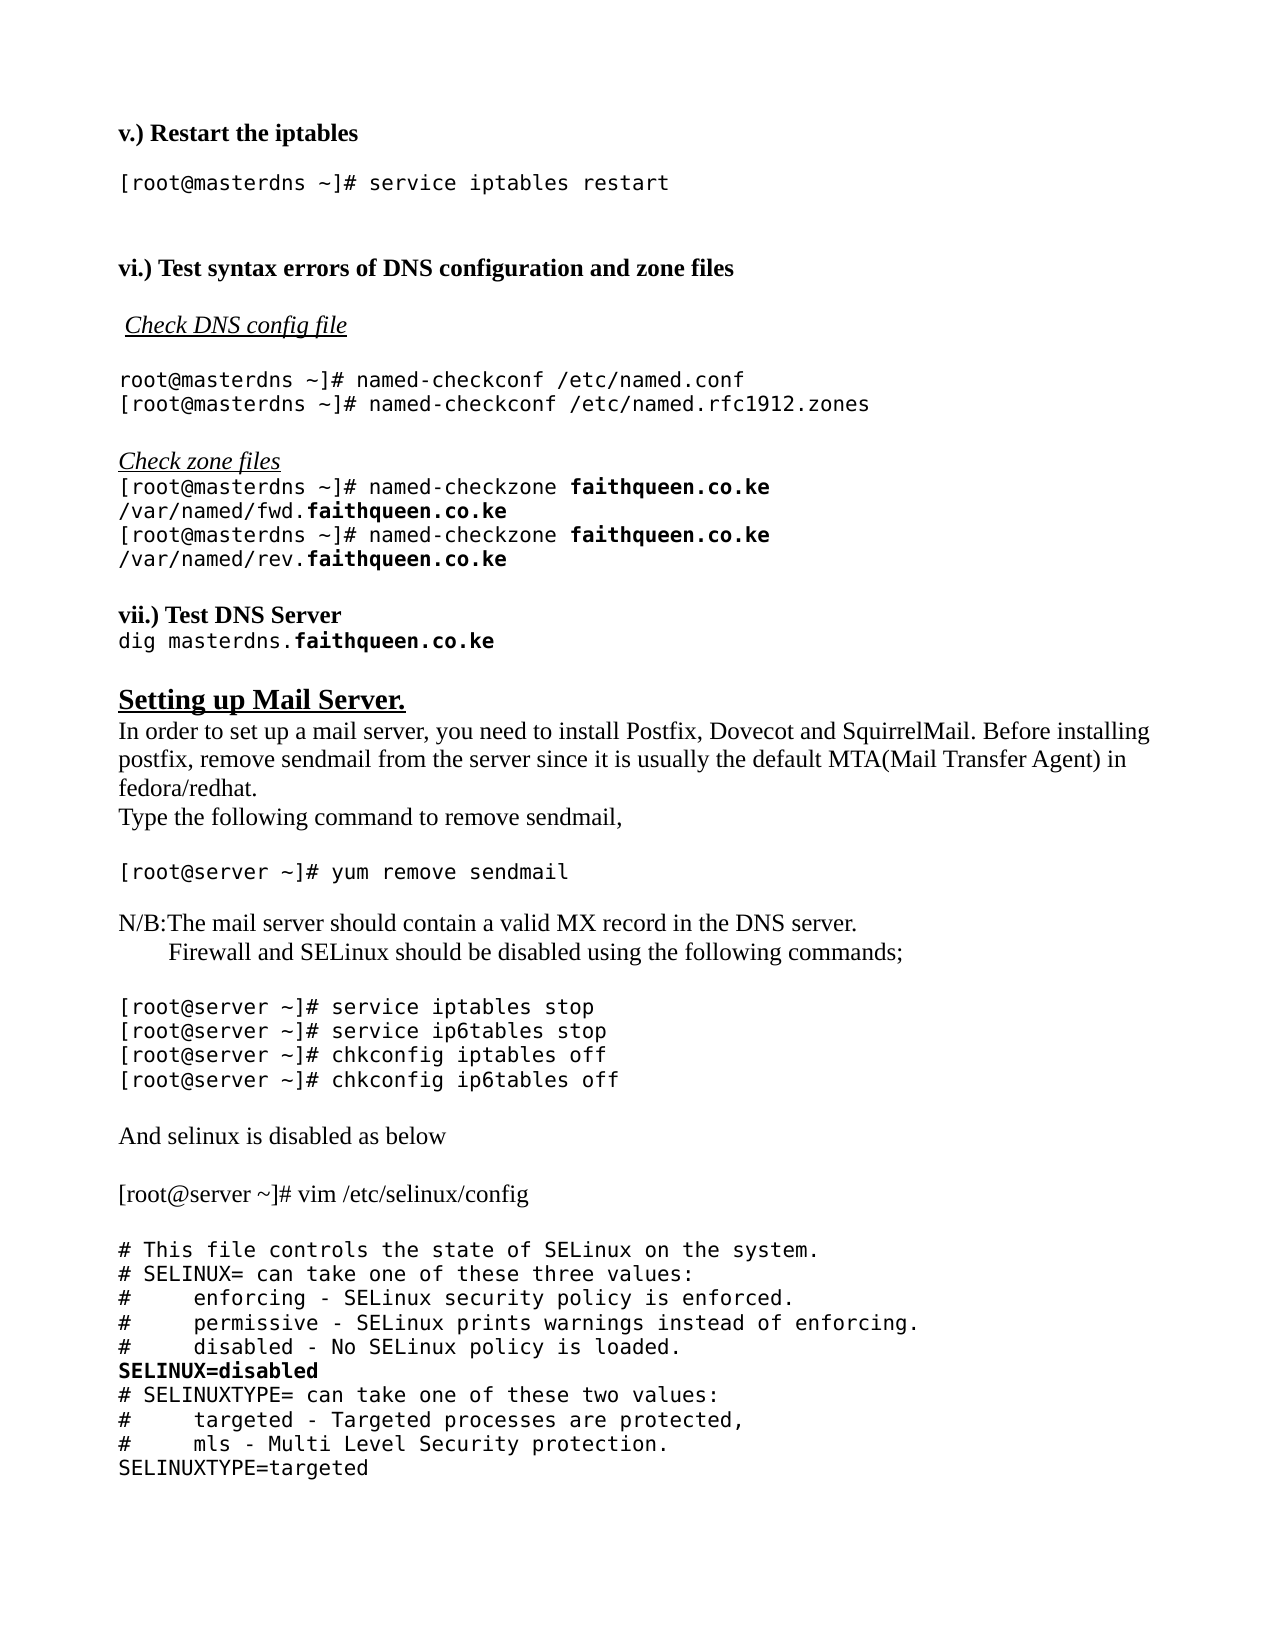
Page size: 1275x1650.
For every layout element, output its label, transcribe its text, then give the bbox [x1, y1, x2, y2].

text # SELINUX= can take one of these three values: [118, 1262, 1157, 1286]
text # targeted - Targeted processes are protected, [118, 1408, 1157, 1432]
text SELINUX=disabled [118, 1359, 1157, 1383]
text # enforcing - SELinux security policy is enforced. [118, 1286, 1157, 1311]
text vi.) Test syntax errors of DNS configuration and zone files [118, 253, 1157, 282]
text v.) Restart the iptables [118, 118, 1157, 147]
text # SELINUXTYPE= can take one of these two values: [118, 1383, 1157, 1408]
text Check DNS config file [118, 310, 1157, 339]
text [root@masterdns ~]# named-checkzone faithqueen.co.ke /var/named/rev.faithqueen.co.ke [118, 523, 1157, 572]
text Firewall and SELinux should be disabled using the following commands; [118, 937, 1157, 966]
text [root@server ~]# service ip6tables stop [118, 1019, 1157, 1043]
text SELINUXTYPE=targeted [118, 1456, 1157, 1481]
text dig masterdns.faithqueen.co.ke [118, 629, 1157, 653]
text [root@server ~]# chkconfig iptables off [118, 1043, 1157, 1068]
text vii.) Test DNS Server [118, 601, 1157, 629]
text Setting up Mail Server. [118, 682, 1157, 716]
text In order to set up a mail server, you need to install Postfix, Dovecot and SquirrelMail. Before installing postfix, remove sendmail from the server since it is usually the default MTA(Mail Transfer Agent) in fedora/redhat. [118, 716, 1157, 802]
text [root@server ~]# vim /etc/selinux/config [118, 1179, 1157, 1208]
text Type the following command to remove sendmail, [118, 802, 1157, 831]
text # mls - Multi Level Security protection. [118, 1432, 1157, 1456]
text [root@masterdns ~]# named-checkconf /etc/named.rfc1912.zones [118, 392, 1157, 416]
text [root@masterdns ~]# named-checkzone faithqueen.co.ke /var/named/fwd.faithqueen.co.ke [118, 475, 1157, 523]
text N/B:The mail server should contain a valid MX record in the DNS server. [118, 908, 1157, 937]
text # This file controls the state of SELinux on the system. [118, 1238, 1157, 1262]
text [root@server ~]# yum remove sendmail [118, 860, 1157, 884]
text Check zone files [118, 446, 1157, 475]
text # permissive - SELinux prints warnings instead of enforcing. [118, 1311, 1157, 1335]
text # disabled - No SELinux policy is loaded. [118, 1335, 1157, 1359]
text And selinux is disabled as below [118, 1121, 1157, 1150]
text [root@server ~]# service iptables stop [118, 995, 1157, 1019]
text root@masterdns ~]# named-checkconf /etc/named.conf [118, 368, 1157, 392]
text [root@server ~]# chkconfig ip6tables off [118, 1068, 1157, 1092]
text [root@masterdns ~]# service iptables restart [118, 171, 1157, 195]
